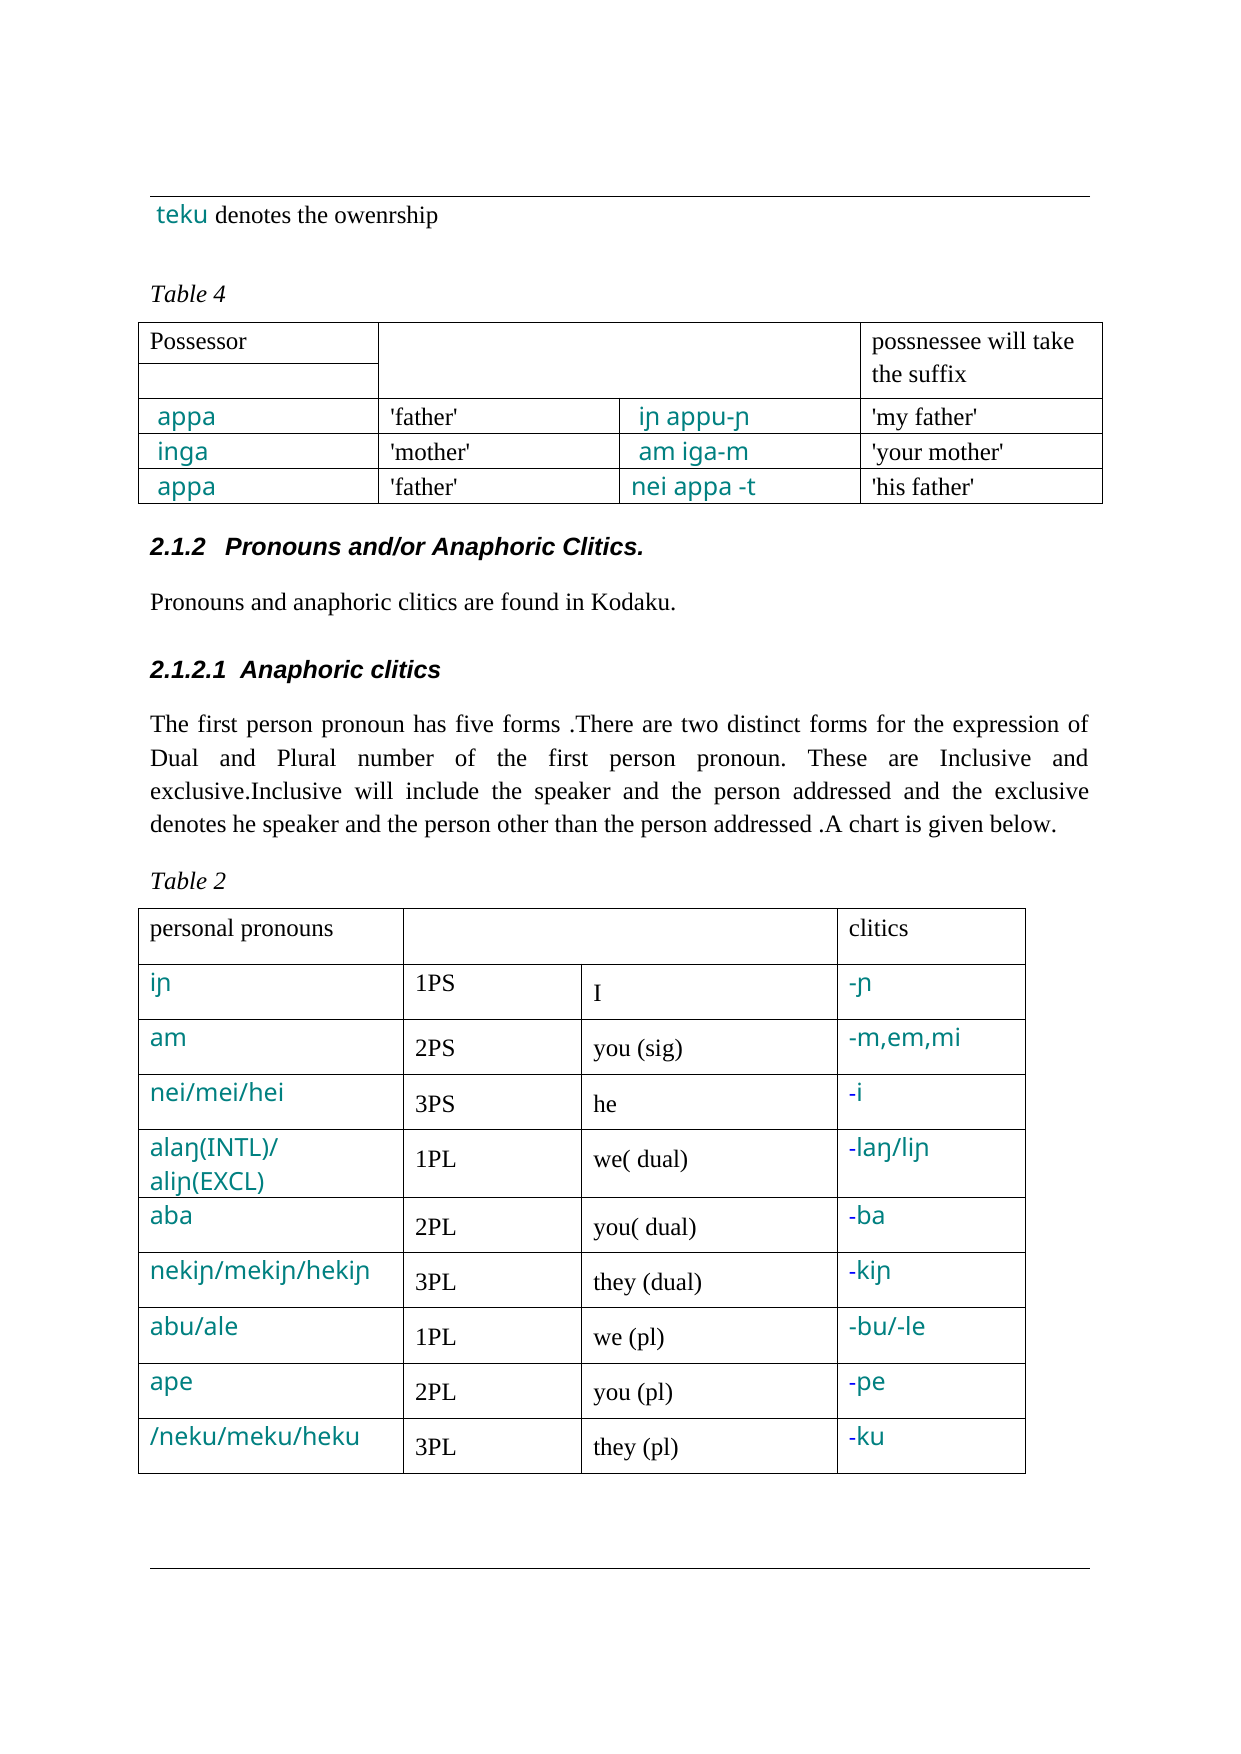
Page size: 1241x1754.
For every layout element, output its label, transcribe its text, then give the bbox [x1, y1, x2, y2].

table_cell 'father' [379, 399, 619, 433]
table_cell 'father' [379, 469, 619, 503]
table_header possnessee will take the suffix [861, 323, 1102, 398]
table_header clitics [838, 909, 1025, 963]
table_cell abu/ale [139, 1308, 403, 1362]
table_cell 1PL [404, 1308, 581, 1362]
table_cell 2PS [404, 1020, 581, 1074]
table_cell you (sig) [582, 1020, 837, 1074]
text The first person pronoun has five forms .There are two distinct forms for the expression of Dual and Plural number of the first person pronoun. These are Inclusive and exclusive.Inclusive will include the speaker and the person addressed and the exclusive denotes he speaker and the person other than the person addressed .A chart is given below. [150, 706, 1090, 839]
table_header [379, 323, 860, 398]
table_cell he [582, 1075, 837, 1129]
subtitle Pronouns and/or Anaphoric Clitics. [150, 529, 1090, 562]
table_cell 2PL [404, 1198, 581, 1252]
table_cell am [139, 1020, 403, 1074]
table_cell 'his father' [861, 469, 1102, 503]
table_cell they (dual) [582, 1253, 837, 1307]
table_header Possessor [139, 323, 378, 363]
table_cell 3PS [404, 1075, 581, 1129]
table_cell alaŋ(INTL)/aliɲ(EXCL) [139, 1130, 403, 1197]
table_cell -ba [838, 1198, 1025, 1252]
table_cell we( dual) [582, 1130, 837, 1197]
table_cell 3PL [404, 1253, 581, 1307]
table_cell [139, 364, 378, 398]
table_cell they (pl) [582, 1419, 837, 1473]
table_cell I [582, 965, 837, 1019]
table_cell nei appa -t [620, 469, 860, 503]
table_cell am iga-m [620, 434, 860, 468]
table_cell iɲ appu-ɲ [620, 399, 860, 433]
table_cell we (pl) [582, 1308, 837, 1362]
table_cell nekiɲ/mekiɲ/hekiɲ [139, 1253, 403, 1307]
table_cell you (pl) [582, 1364, 837, 1418]
table_cell appa [139, 469, 378, 503]
table_cell -ku [838, 1419, 1025, 1473]
table_cell 2PL [404, 1364, 581, 1418]
table_cell -kiɲ [838, 1253, 1025, 1307]
table_cell -i [838, 1075, 1025, 1129]
table_cell 1PL [404, 1130, 581, 1197]
table_cell nei/mei/hei [139, 1075, 403, 1129]
table_cell aba [139, 1198, 403, 1252]
table_cell 1PS [404, 965, 581, 1019]
table_cell you( dual) [582, 1198, 837, 1252]
table_cell 'your mother' [861, 434, 1102, 468]
text Table 2 [150, 862, 1090, 896]
table_header personal pronouns [139, 909, 403, 963]
table_cell 'mother' [379, 434, 619, 468]
table_cell 'my father' [861, 399, 1102, 433]
subtitle Anaphoric clitics [150, 652, 1090, 685]
table_cell 3PL [404, 1419, 581, 1473]
table_cell ape [139, 1364, 403, 1418]
text Table 4 [150, 276, 1090, 309]
text teku denotes the owenrship [150, 197, 1090, 230]
table_header [404, 909, 837, 963]
table_cell inga [139, 434, 378, 468]
table_cell -ɲ [838, 965, 1025, 1019]
text Pronouns and anaphoric clitics are found in Kodaku. [150, 583, 1090, 617]
table_cell -pe [838, 1364, 1025, 1418]
table_cell appa [139, 399, 378, 433]
table_cell /neku/meku/heku [139, 1419, 403, 1473]
table_cell -laŋ/liɲ [838, 1130, 1025, 1197]
table_cell -m,em,mi [838, 1020, 1025, 1074]
table_cell -bu/-le [838, 1308, 1025, 1362]
table_cell iɲ [139, 965, 403, 1019]
